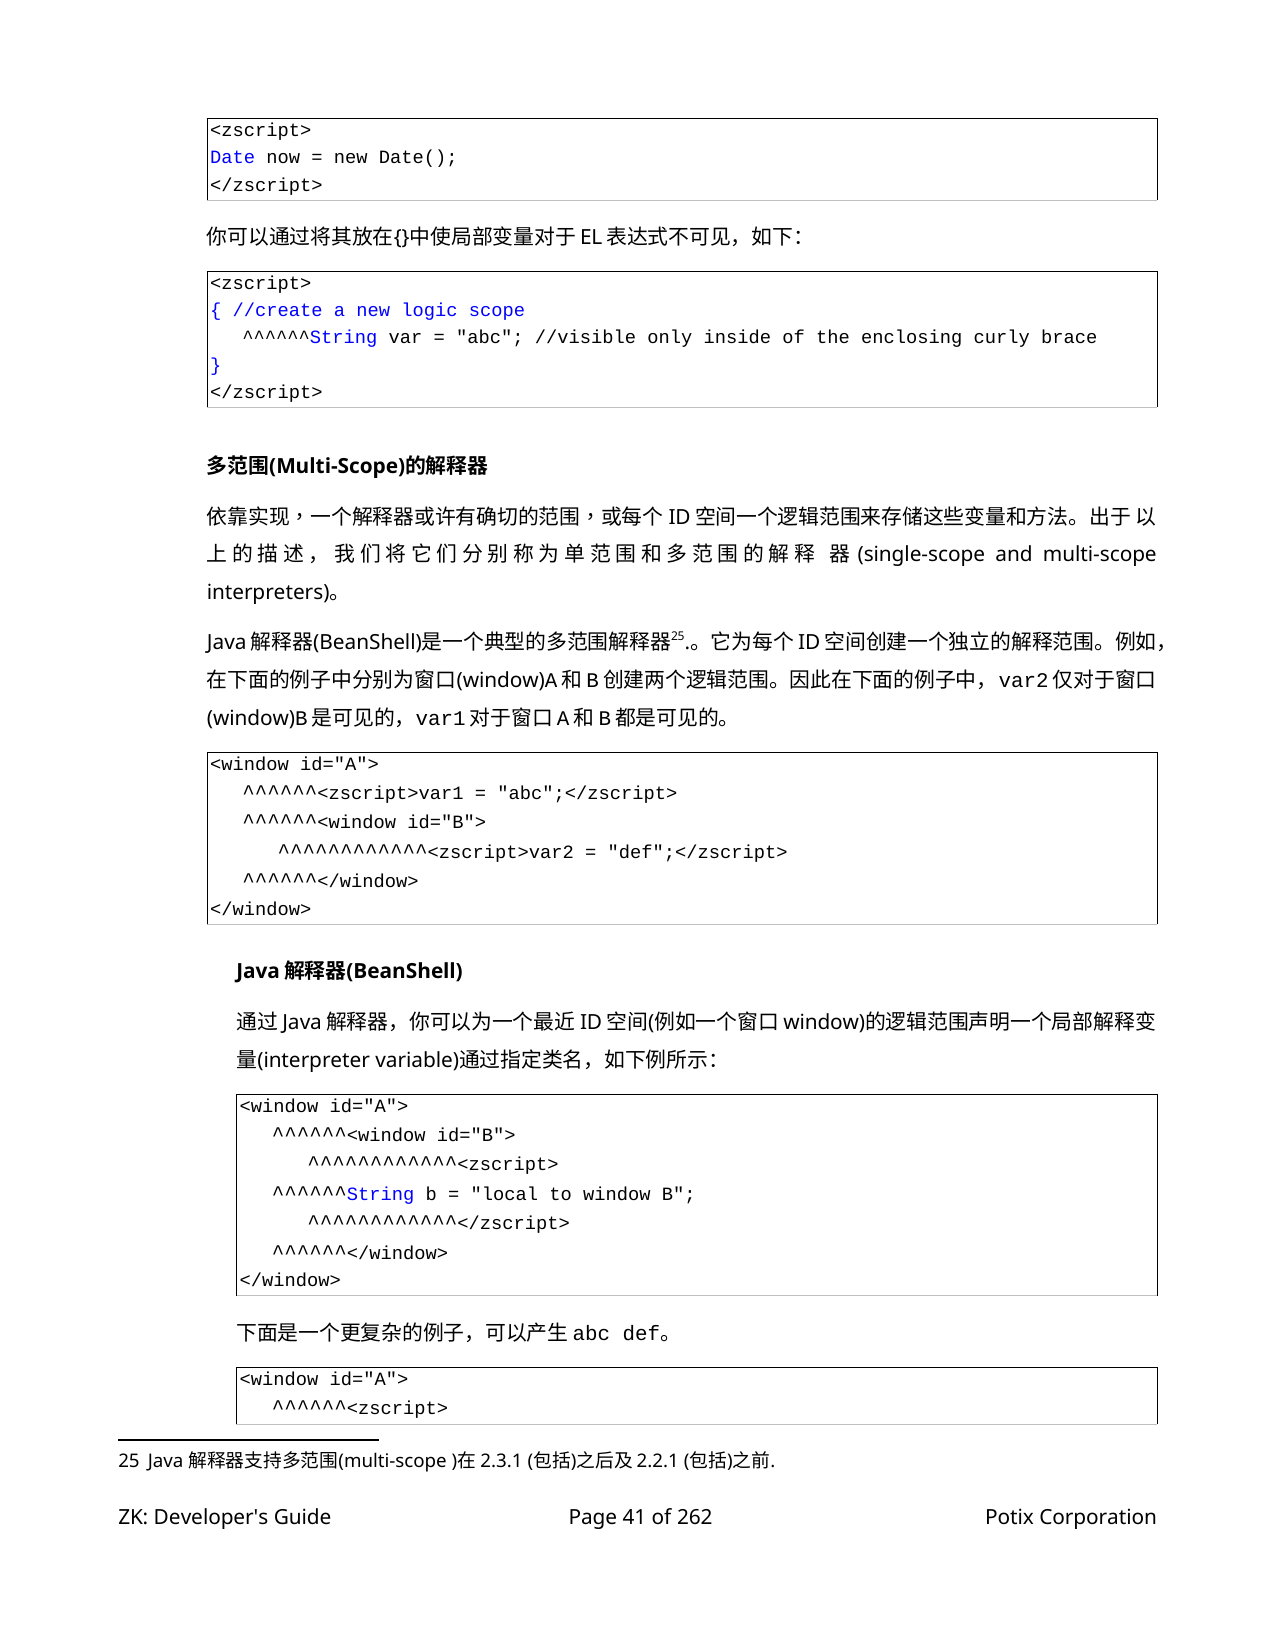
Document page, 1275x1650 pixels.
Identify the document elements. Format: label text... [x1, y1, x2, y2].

text Date now = new Date(); [208, 145, 1157, 169]
text 你可以通过将其放在{}中使局部变量对于EL表达式不可见，如下： [207, 220, 1157, 250]
text </window> [208, 897, 1157, 924]
text </zscript> [208, 380, 1157, 407]
text ^^^^^^^^^^^^<zscript> [237, 1150, 1157, 1177]
text Java解释器(BeanShell)是一个典型的多范围解释器.。它为每个ID空间创建一个独立的解释范围。例如，在下面的例子中分别为窗口(window)A和B创建两个逻辑范围。因此在下面的例子中，var2仅对于窗口(window)B是可见的，var1对于窗口A和B都是可见的。 [207, 626, 1157, 731]
text Java 解释器支持多范围(multi-scope )在 2.3.1 (包括)之后及2.2.1 (包括)之前. [118, 1446, 1157, 1473]
text </zscript> [208, 172, 1157, 200]
subtitle 多范围(Multi-Scope)的解释器 [207, 449, 1157, 479]
text ^^^^^^^^^^^^</zscript> [237, 1209, 1157, 1236]
text ^^^^^^</window> [208, 867, 1157, 894]
text ^^^^^^<zscript> [237, 1394, 1157, 1424]
text } [208, 353, 1157, 377]
text ^^^^^^String b = "local to window B"; [237, 1180, 1157, 1206]
text ^^^^^^<zscript>var1 = "abc";</zscript> [208, 779, 1157, 806]
text ^^^^^^<window id="B"> [237, 1121, 1157, 1147]
text ^^^^^^</window> [237, 1239, 1157, 1265]
text <window id="A"> [208, 753, 1157, 776]
subtitle Java解释器(BeanShell) [236, 955, 1157, 985]
text </window> [237, 1268, 1157, 1295]
text ^^^^^^^^^^^^<zscript>var2 = "def";</zscript> [208, 838, 1157, 864]
text 依靠实现，一个解释器或许有确切的范围，或每个ID空间一个逻辑范围来存储这些变量和方法。出于 以上的描述，我们将它们分别称为单范围和多范围的解释 器(single-scope and multi-scope interpreters)。 [207, 500, 1157, 605]
text <zscript> [208, 119, 1157, 142]
text 下面是一个更复杂的例子，可以产生abc def。 [236, 1316, 1157, 1346]
text ^^^^^^String var = "abc"; //visible only inside of the enclosing curly brace [208, 325, 1157, 350]
text 通过Java解释器，你可以为一个最近ID空间(例如一个窗口window)的逻辑范围声明一个局部解释变量(interpreter variable)通过指定类名，如下例所示： [236, 1006, 1157, 1073]
text <zscript> [208, 272, 1157, 295]
text <window id="A"> [237, 1095, 1157, 1118]
text ^^^^^^<window id="B"> [208, 808, 1157, 835]
text { //create a new logic scope [208, 298, 1157, 322]
text <window id="A"> [237, 1368, 1157, 1391]
